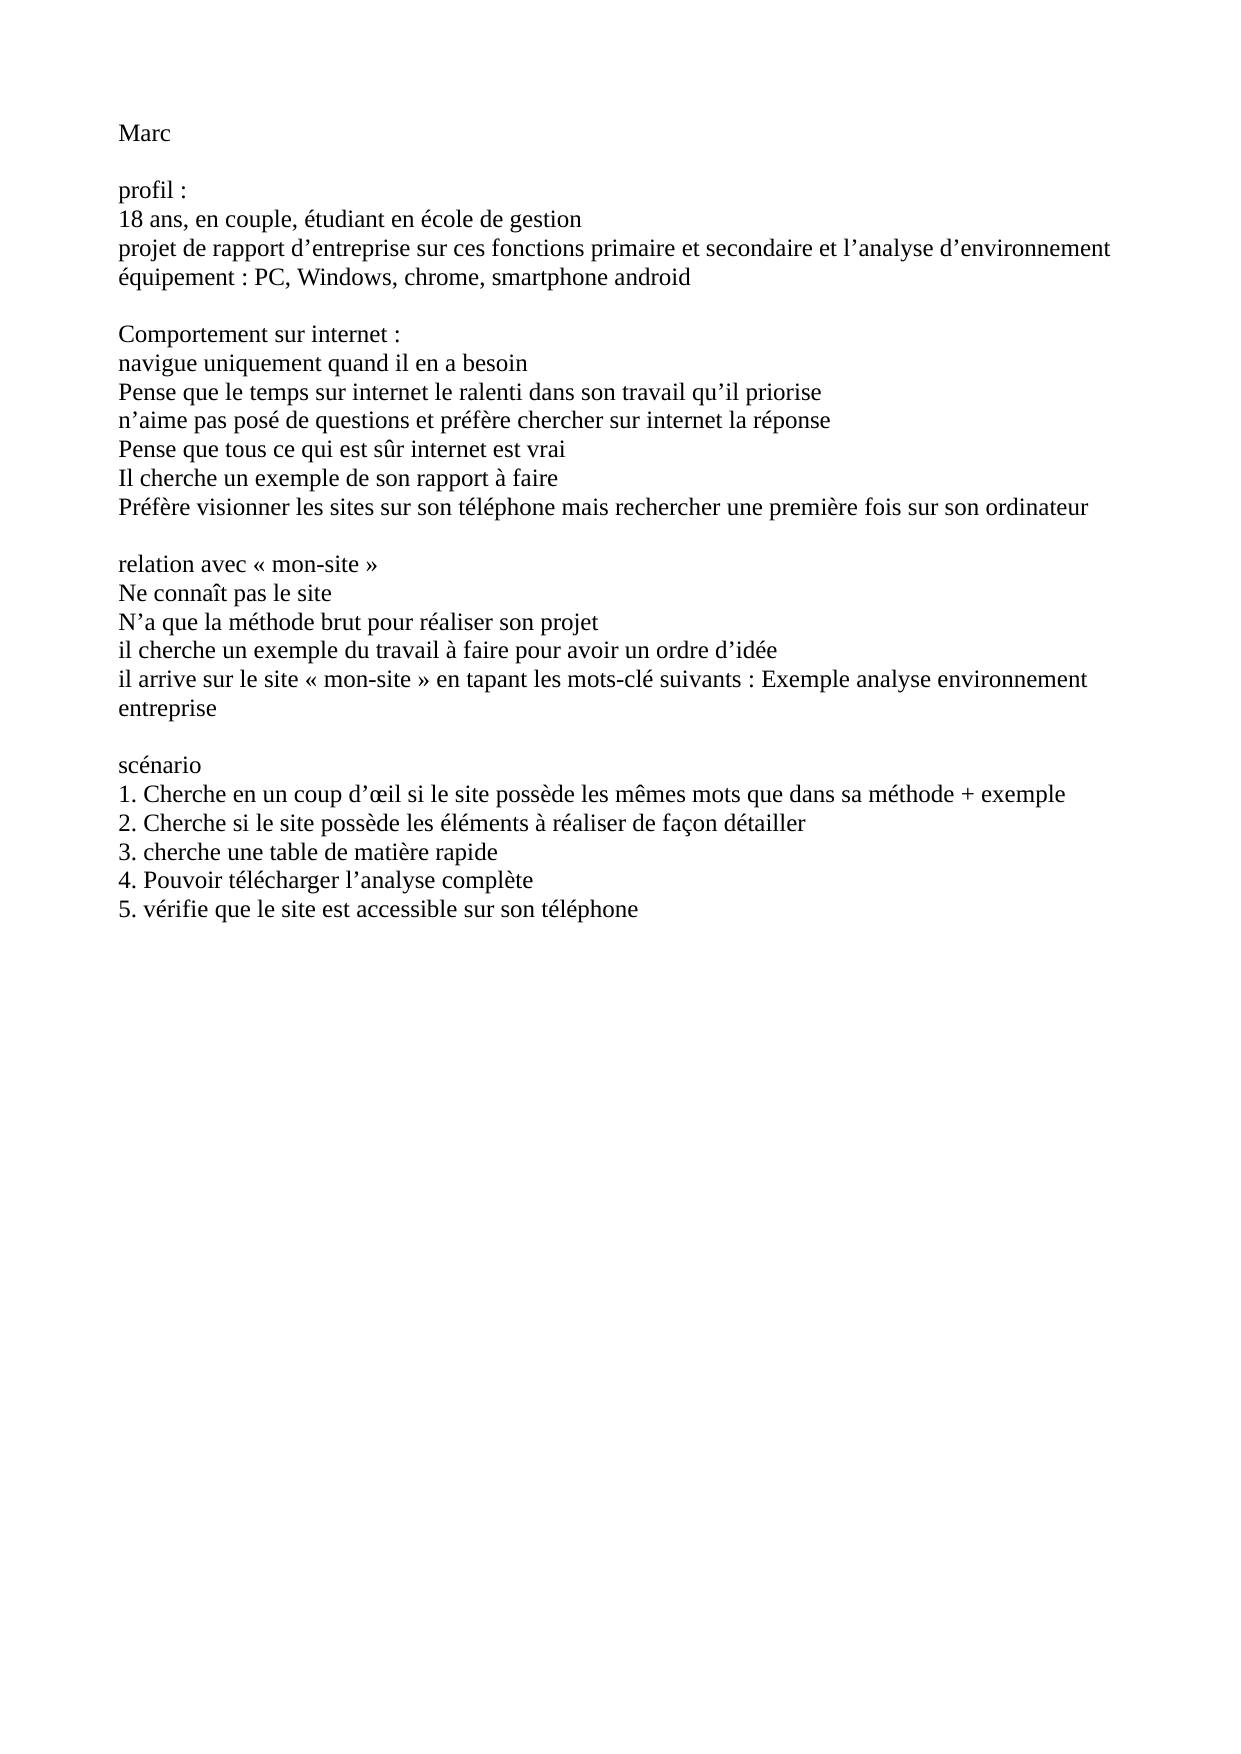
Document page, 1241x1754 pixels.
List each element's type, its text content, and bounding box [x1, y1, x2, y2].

text 2. Cherche si le site possède les éléments à réaliser de façon détailler [118, 808, 1122, 837]
text il cherche un exemple du travail à faire pour avoir un ordre d’idée [118, 636, 1122, 664]
text 5. vérifie que le site est accessible sur son téléphone [118, 894, 1122, 923]
text scénario [118, 751, 1122, 779]
text n’aime pas posé de questions et préfère chercher sur internet la réponse [118, 406, 1122, 434]
text N’a que la méthode brut pour réaliser son projet [118, 607, 1122, 636]
text 3. cherche une table de matière rapide [118, 837, 1122, 866]
text 4. Pouvoir télécharger l’analyse complète [118, 866, 1122, 894]
text Marc [118, 118, 1122, 147]
text équipement : PC, Windows, chrome, smartphone android [118, 262, 1122, 291]
text Préfère visionner les sites sur son téléphone mais rechercher une première fois sur son ordinateur [118, 492, 1122, 521]
text relation avec « mon-site » [118, 549, 1122, 578]
text Ne connaît pas le site [118, 578, 1122, 607]
text 1. Cherche en un coup d’œil si le site possède les mêmes mots que dans sa méthode + exemple [118, 779, 1122, 808]
text Pense que le temps sur internet le ralenti dans son travail qu’il priorise [118, 377, 1122, 406]
text Il cherche un exemple de son rapport à faire [118, 463, 1122, 492]
text il arrive sur le site « mon-site » en tapant les mots-clé suivants : Exemple analyse environnement entreprise [118, 664, 1122, 722]
text Comportement sur internet : [118, 319, 1122, 348]
text projet de rapport d’entreprise sur ces fonctions primaire et secondaire et l’analyse d’environnement [118, 233, 1122, 262]
text navigue uniquement quand il en a besoin [118, 348, 1122, 377]
text 18 ans, en couple, étudiant en école de gestion [118, 204, 1122, 233]
text profil : [118, 176, 1122, 204]
text Pense que tous ce qui est sûr internet est vrai [118, 434, 1122, 463]
